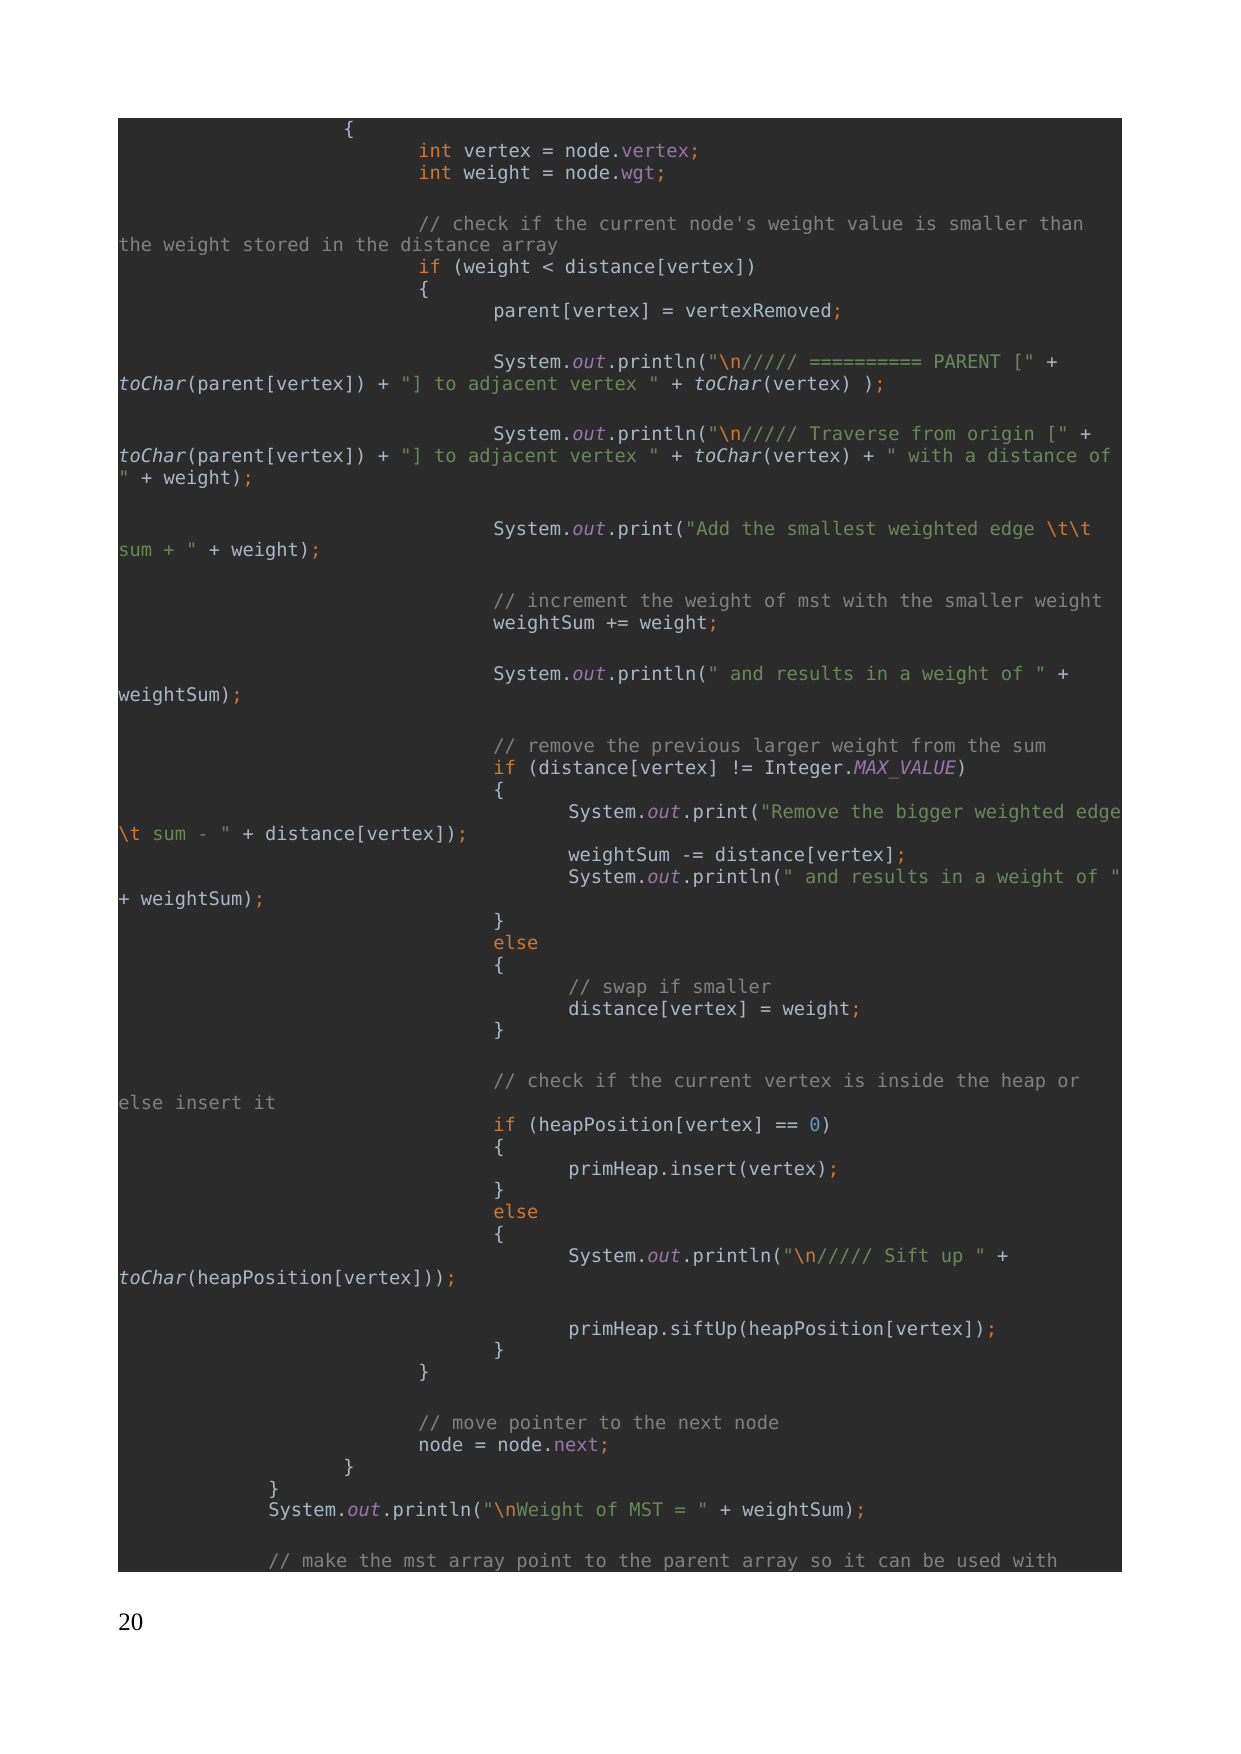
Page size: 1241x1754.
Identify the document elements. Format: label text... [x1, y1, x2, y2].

text { int vertex = node.vertex; int weight = node.wgt; // check if the current node's weight value is smaller than the weight stored in the distance array if (weight < distance[vertex]) { parent[vertex] = vertexRemoved; System.out.println("\n///// ========== PARENT [" + toChar(parent[vertex]) + "] to adjacent vertex " + toChar(vertex) ); System.out.println("\n///// Traverse from origin [" + toChar(parent[vertex]) + "] to adjacent vertex " + toChar(vertex) + " with a distance of " + weight); System.out.print("Add the smallest weighted edge \t\t sum + " + weight); // increment the weight of mst with the smaller weight weightSum += weight; System.out.println(" and results in a weight of " + weightSum); // remove the previous larger weight from the sum if (distance[vertex] != Integer.MAX_VALUE) { System.out.print("Remove the bigger weighted edge \t sum - " + distance[vertex]); weightSum -= distance[vertex]; System.out.println(" and results in a weight of " + weightSum); } else { // swap if smaller distance[vertex] = weight; } // check if the current vertex is inside the heap or else insert it if (heapPosition[vertex] == 0) { primHeap.insert(vertex); } else { System.out.println("\n///// Sift up " + toChar(heapPosition[vertex])); primHeap.siftUp(heapPosition[vertex]); } } // move pointer to the next node node = node.next; } } System.out.println("\nWeight of MST = " + weightSum); // make the mst array point to the parent array so it can be used with [118, 118, 1122, 1572]
